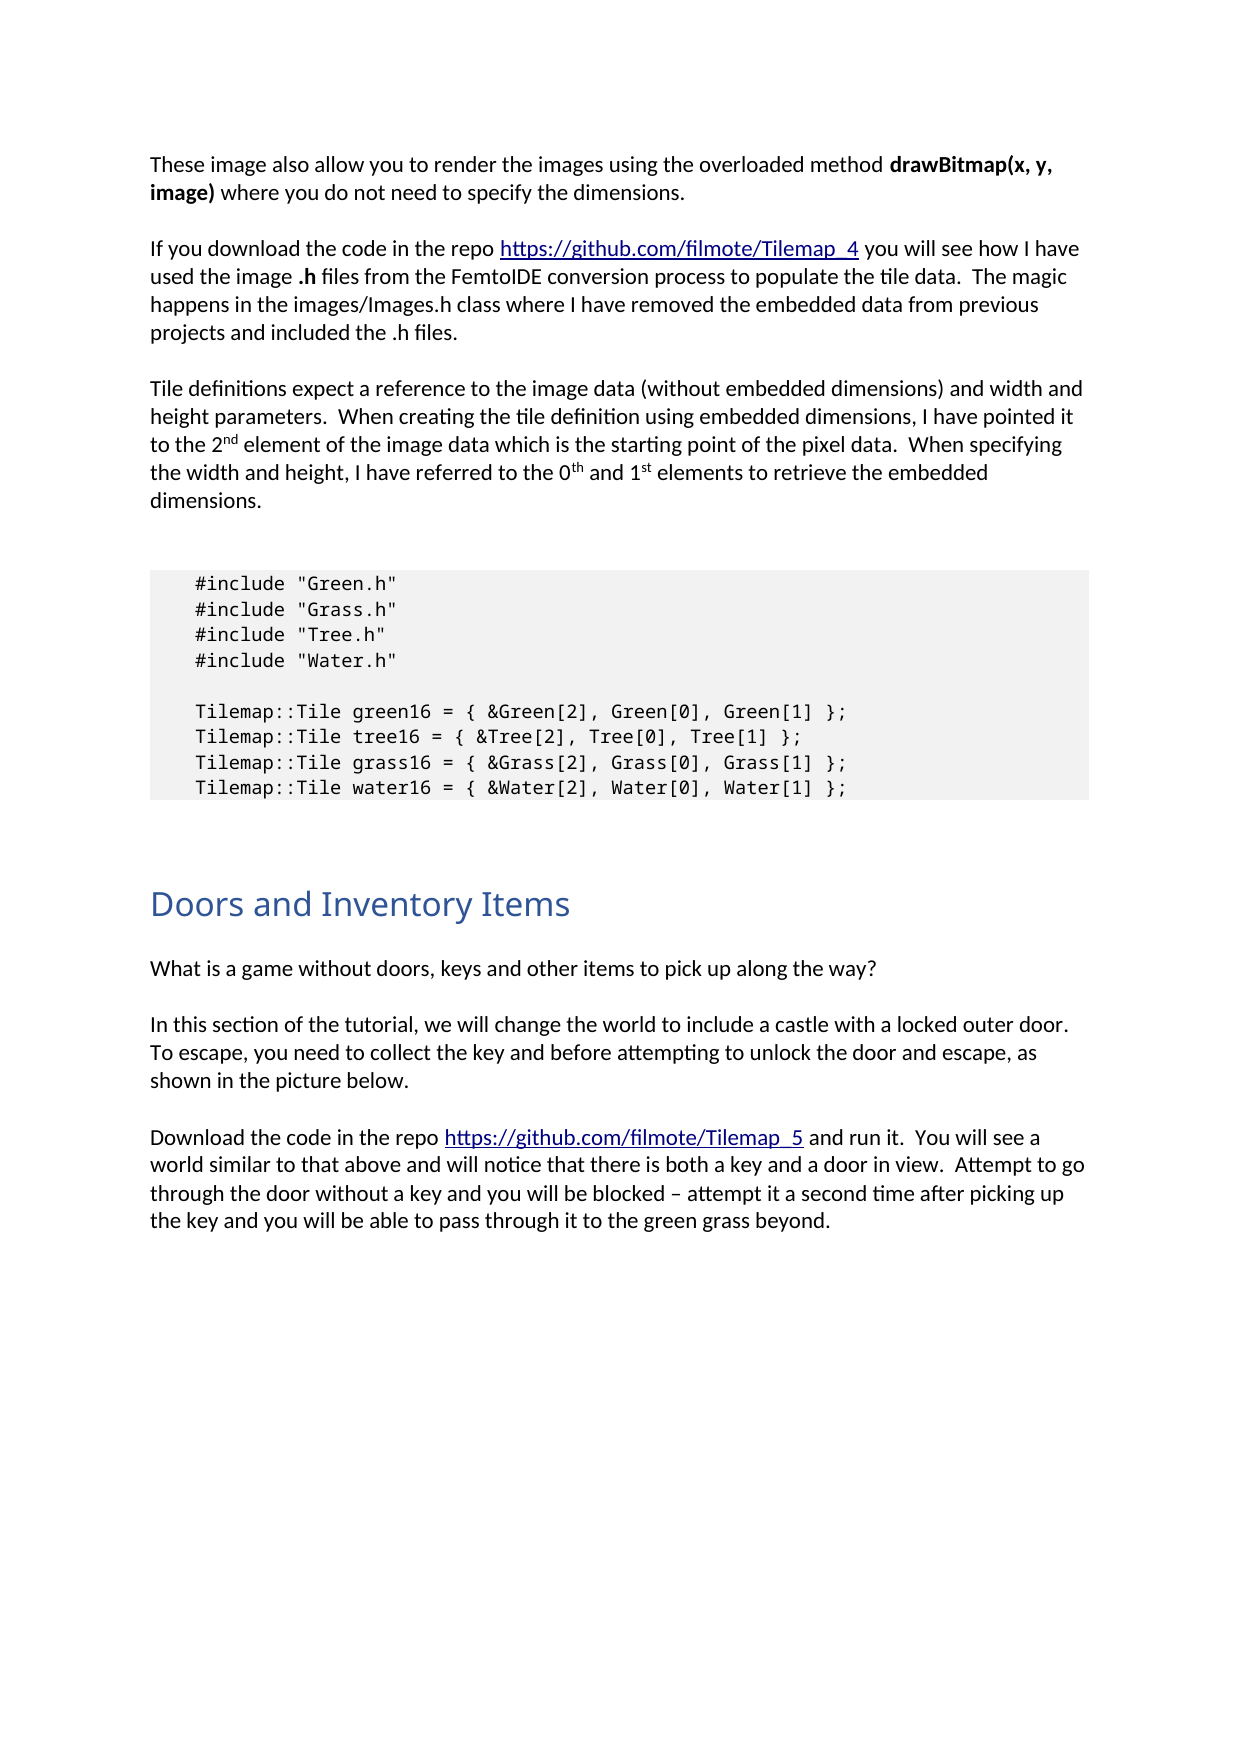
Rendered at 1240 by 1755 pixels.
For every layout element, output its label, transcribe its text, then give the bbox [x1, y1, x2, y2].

text In this section of the tutorial, we will change the world to include a castle with a locked outer door. To escape, you need to collect the key and before attempting to unlock the door and escape, as shown in the picture below. [150, 1011, 1089, 1094]
text #include "Tree.h" [150, 621, 1089, 647]
text #include "Green.h" [150, 570, 1089, 596]
text Tilemap::Tile green16 = { &Green[2], Green[0], Green[1] }; [150, 698, 1089, 723]
text Tile definitions expect a reference to the image data (without embedded dimensions) and width and height parameters. When creating the tile definition using embedded dimensions, I have pointed it to the 2nd element of the image data which is the starting point of the pixel data. When specifying the width and height, I have referred to the 0th and 1st elements to retrieve the embedded dimensions. [150, 374, 1089, 514]
text Download the code in the repo https://github.com/filmote/Tilemap_5 and run it. You will see a world similar to that above and will notice that there is both a key and a door in view. Attempt to go through the door without a key and you will be blocked – attempt it a second time after picking up the key and you will be able to pass through it to the green grass beyond. [150, 1123, 1089, 1235]
text What is a game without doors, keys and other items to pick up along the way? [150, 954, 1089, 982]
text These image also allow you to render the images using the overloaded method drawBitmap(x, y, image) where you do not need to specify the dimensions. [150, 150, 1089, 206]
text #include "Grass.h" [150, 596, 1089, 621]
text If you download the code in the repo https://github.com/filmote/Tilemap_4 you will see how I have used the image .h files from the FemtoIDE conversion process to populate the tile data. The magic happens in the images/Images.h class where I have removed the embedded data from previous projects and included the .h files. [150, 234, 1089, 346]
text Tilemap::Tile tree16 = { &Tree[2], Tree[0], Tree[1] }; [150, 723, 1089, 749]
subtitle Doors and Inventory Items [150, 881, 1089, 926]
text Tilemap::Tile grass16 = { &Grass[2], Grass[0], Grass[1] }; [150, 749, 1089, 774]
text Tilemap::Tile water16 = { &Water[2], Water[0], Water[1] }; [150, 774, 1089, 800]
text #include "Water.h" [150, 647, 1089, 672]
